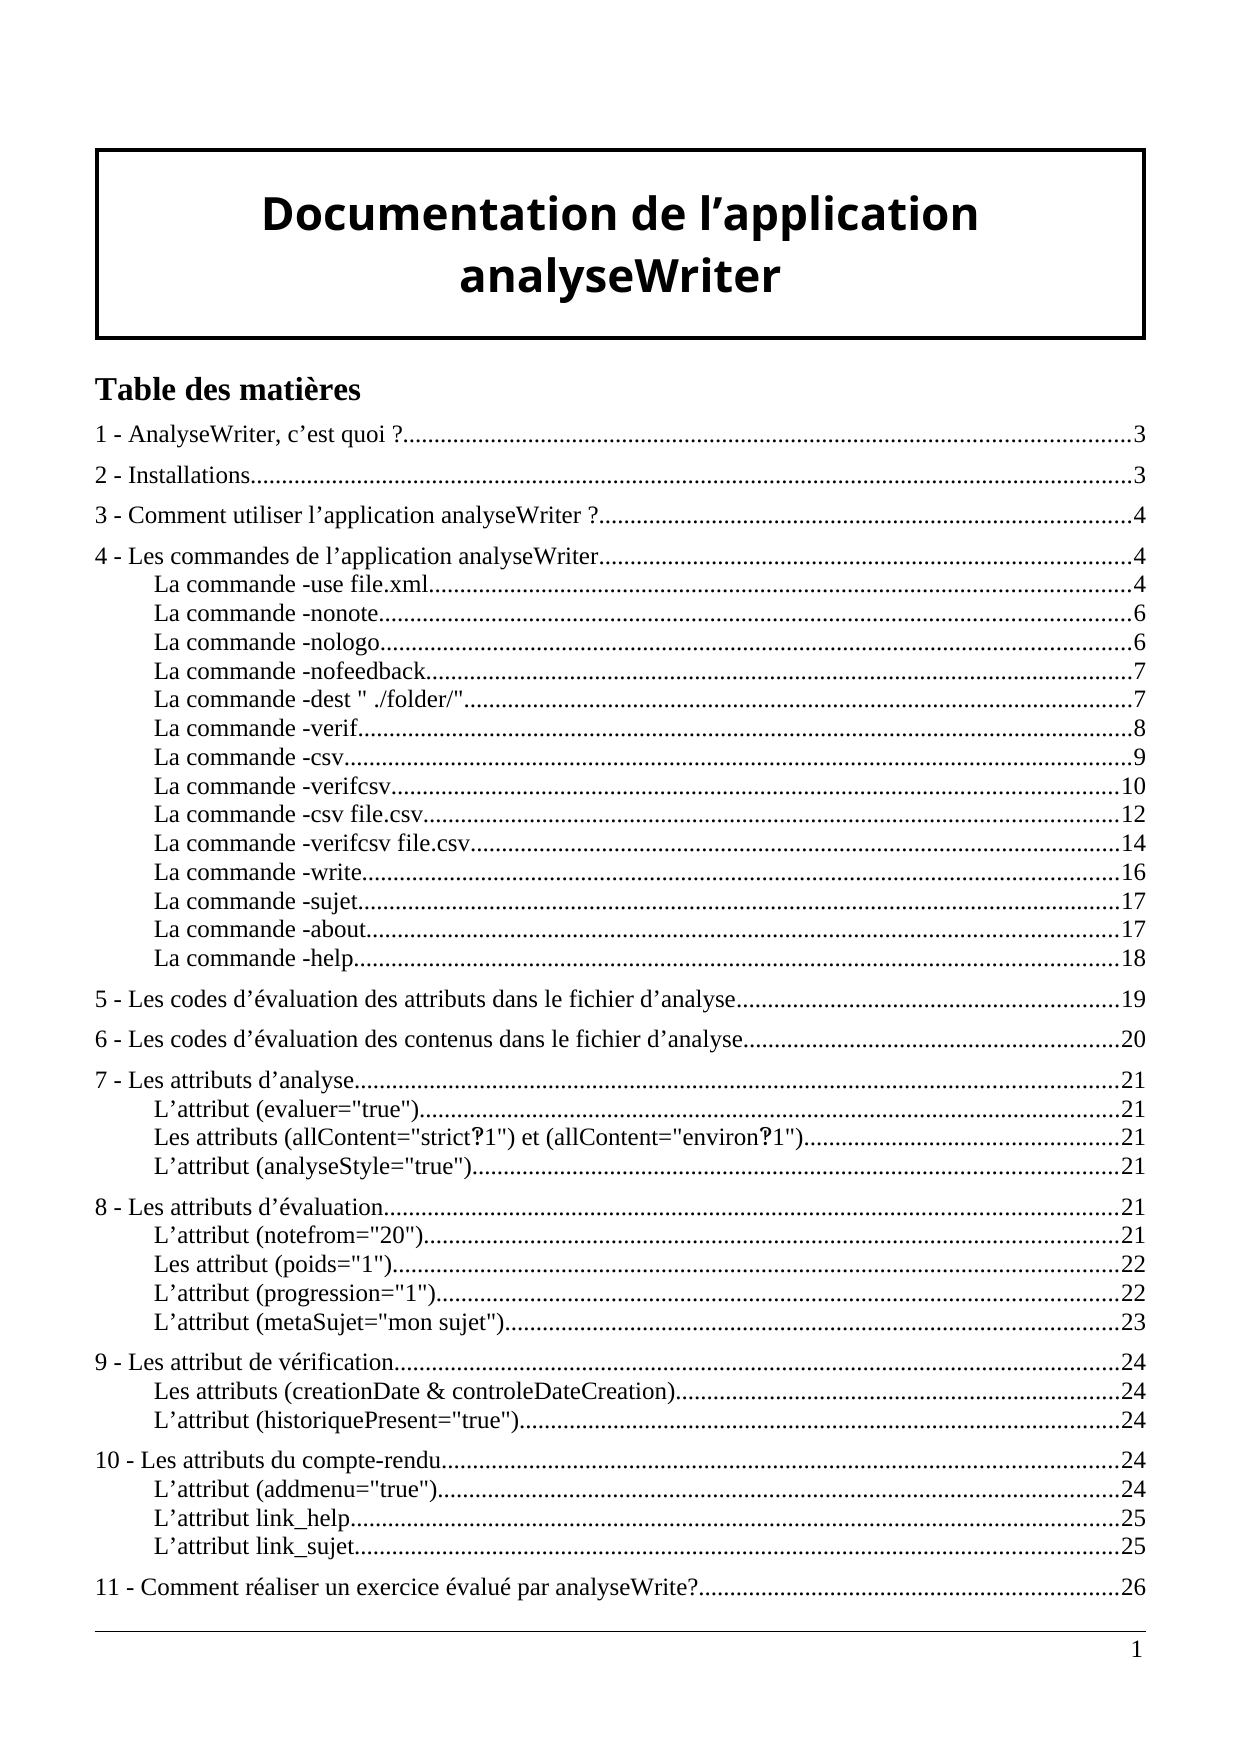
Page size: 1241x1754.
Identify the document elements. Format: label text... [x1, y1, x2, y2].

text 1 - AnalyseWriter, c’est quoi ? 3 [94, 419, 1146, 448]
text L’attribut (historiquePresent="true") 24 [153, 1405, 1146, 1433]
text Les attributs (allContent="strict‽1") et (allContent="environ‽1") 21 [153, 1122, 1146, 1151]
subtitle Table des matières [94, 369, 1146, 407]
text L’attribut (analyseStyle="true") 21 [153, 1151, 1146, 1180]
subtitle Documentation de l’application analyseWriter [99, 152, 1142, 336]
text La commande -csv file.csv 12 [153, 799, 1146, 828]
text La commande -nofeedback 7 [153, 656, 1146, 684]
text 6 - Les codes d’évaluation des contenus dans le fichier d’analyse 20 [94, 1024, 1146, 1053]
text La commande -help 18 [153, 943, 1146, 972]
text La commande -csv 9 [153, 742, 1146, 771]
text La commande -nonote 6 [153, 598, 1146, 627]
text 3 - Comment utiliser l’application analyseWriter ? 4 [94, 500, 1146, 529]
text Les attributs (creationDate & controleDateCreation) 24 [153, 1376, 1146, 1405]
text 5 - Les codes d’évaluation des attributs dans le fichier d’analyse 19 [94, 984, 1146, 1013]
text 8 - Les attributs d’évaluation 21 [94, 1192, 1146, 1220]
text La commande -verifcsv 10 [153, 771, 1146, 799]
text La commande -verifcsv file.csv 14 [153, 828, 1146, 857]
text 10 - Les attributs du compte-rendu 24 [94, 1445, 1146, 1474]
text L’attribut (notefrom="20") 21 [153, 1220, 1146, 1249]
text 2 - Installations 3 [94, 460, 1146, 488]
text La commande -sujet 17 [153, 886, 1146, 914]
text L’attribut (metaSujet="mon sujet") 23 [153, 1307, 1146, 1335]
text La commande -verif 8 [153, 713, 1146, 742]
text La commande -dest " ./folder/" 7 [153, 684, 1146, 713]
text La commande -about 17 [153, 914, 1146, 943]
text L’attribut (addmenu="true") 24 [153, 1474, 1146, 1503]
text La commande -write 16 [153, 857, 1146, 886]
text La commande -use file.xml 4 [153, 569, 1146, 598]
text L’attribut (evaluer="true") 21 [153, 1094, 1146, 1122]
text 9 - Les attribut de vérification 24 [94, 1347, 1146, 1376]
text 11 - Comment réaliser un exercice évalué par analyseWrite? 26 [94, 1572, 1146, 1601]
text 7 - Les attributs d’analyse 21 [94, 1065, 1146, 1094]
text L’attribut link_help 25 [153, 1503, 1146, 1531]
text La commande -nologo 6 [153, 627, 1146, 656]
text Les attribut (poids="1") 22 [153, 1249, 1146, 1278]
text L’attribut link_sujet 25 [153, 1531, 1146, 1560]
text L’attribut (progression="1") 22 [153, 1278, 1146, 1307]
text 4 - Les commandes de l’application analyseWriter 4 [94, 541, 1146, 569]
